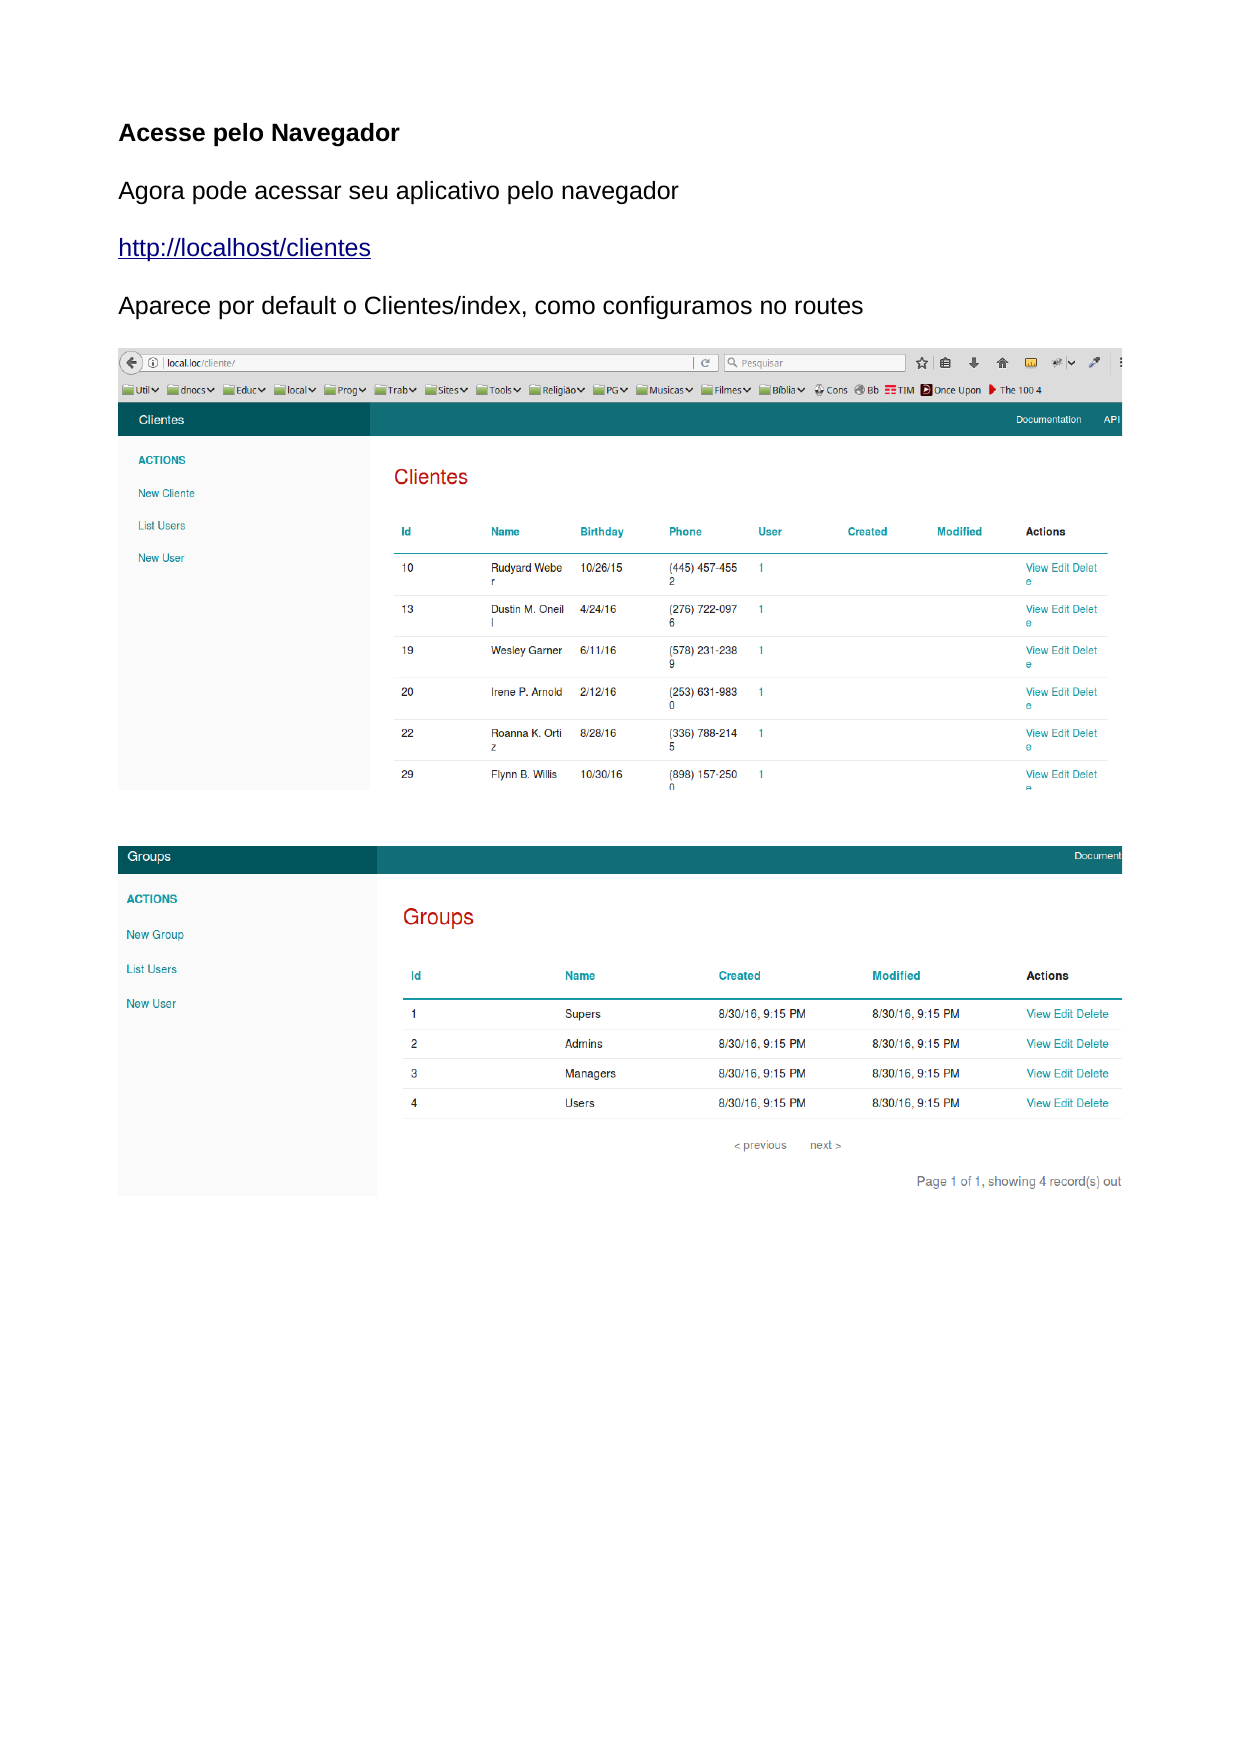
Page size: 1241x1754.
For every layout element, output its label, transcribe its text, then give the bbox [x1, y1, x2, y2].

text Acesse pelo Navegador [118, 118, 1122, 147]
picture [118, 348, 1123, 790]
text Agora pode acessar seu aplicativo pelo navegador [118, 176, 1122, 204]
text Aparece por default o Clientes/index, como configuramos no routes [118, 291, 1122, 319]
text http://localhost/clientes [118, 233, 1122, 262]
picture [118, 846, 1123, 1196]
